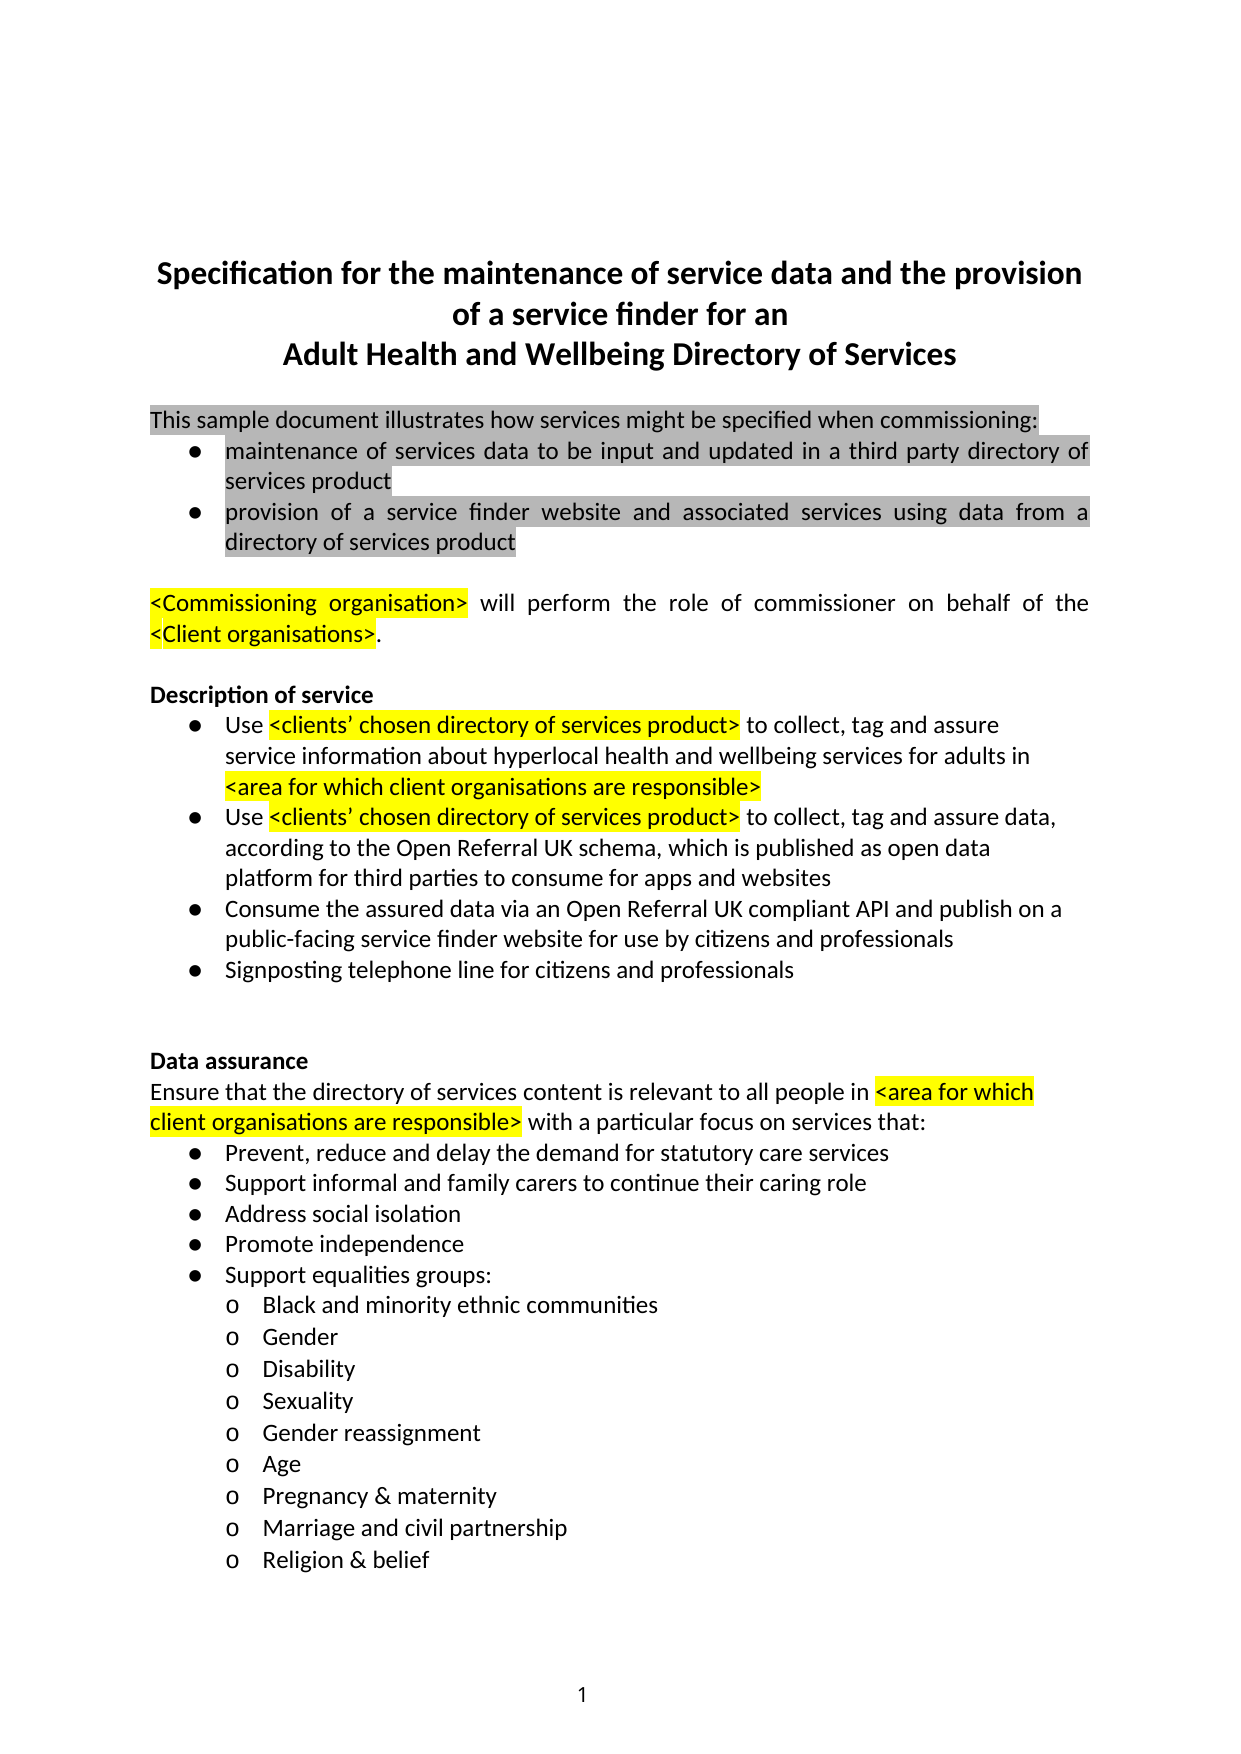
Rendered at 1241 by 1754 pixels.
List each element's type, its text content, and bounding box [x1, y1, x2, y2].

list provision of a service finder website and associated services using data from a directory of services product [187, 496, 1090, 557]
text <Commissioning organisation> will perform the role of commissioner on behalf of the <Client organisations>. [150, 588, 1090, 649]
list Sexuality [225, 1385, 1087, 1417]
text This sample document illustrates how services might be specified when commissioning: [150, 404, 1090, 435]
list Use <clients’ chosen directory of services product> to collect, tag and assure service information about hyperlocal health and wellbeing services for adults in <area for which client organisations are responsible> [187, 710, 1072, 801]
list Religion & belief [225, 1544, 1087, 1576]
subtitle Data assurance [150, 1045, 1087, 1076]
list Promote independence [187, 1228, 1072, 1259]
list Signposting telephone line for citizens and professionals [187, 954, 1072, 984]
list Support equalities groups: [187, 1259, 1072, 1289]
list Age [225, 1448, 1087, 1480]
list Black and minority ethnic communities [225, 1289, 1087, 1321]
list Gender reassignment [225, 1417, 1087, 1448]
list Gender [225, 1321, 1087, 1353]
list Prevent, reduce and delay the demand for statutory care services [187, 1137, 1072, 1167]
text Specification for the maintenance of service data and the provision of a service finder for an [150, 252, 1090, 333]
list Consume the assured data via an Open Referral UK compliant API and publish on a public-facing service finder website for use by citizens and professionals [187, 893, 1072, 954]
list Pregnancy & maternity [225, 1480, 1087, 1512]
text Ensure that the directory of services content is relevant to all people in <area for which client organisations are responsible> with a particular focus on services that: [150, 1076, 1087, 1137]
subtitle Description of service [150, 679, 1090, 710]
list Marriage and civil partnership [225, 1512, 1087, 1544]
text Adult Health and Wellbeing Directory of Services [150, 333, 1090, 374]
list maintenance of services data to be input and updated in a third party directory of services product [187, 435, 1090, 496]
list Support informal and family carers to continue their caring role [187, 1167, 1072, 1198]
list Use <clients’ chosen directory of services product> to collect, tag and assure data, according to the Open Referral UK schema, which is published as open data platform for third parties to consume for apps and websites [187, 801, 1072, 893]
list Disability [225, 1353, 1087, 1385]
list Address social isolation [187, 1198, 1072, 1228]
